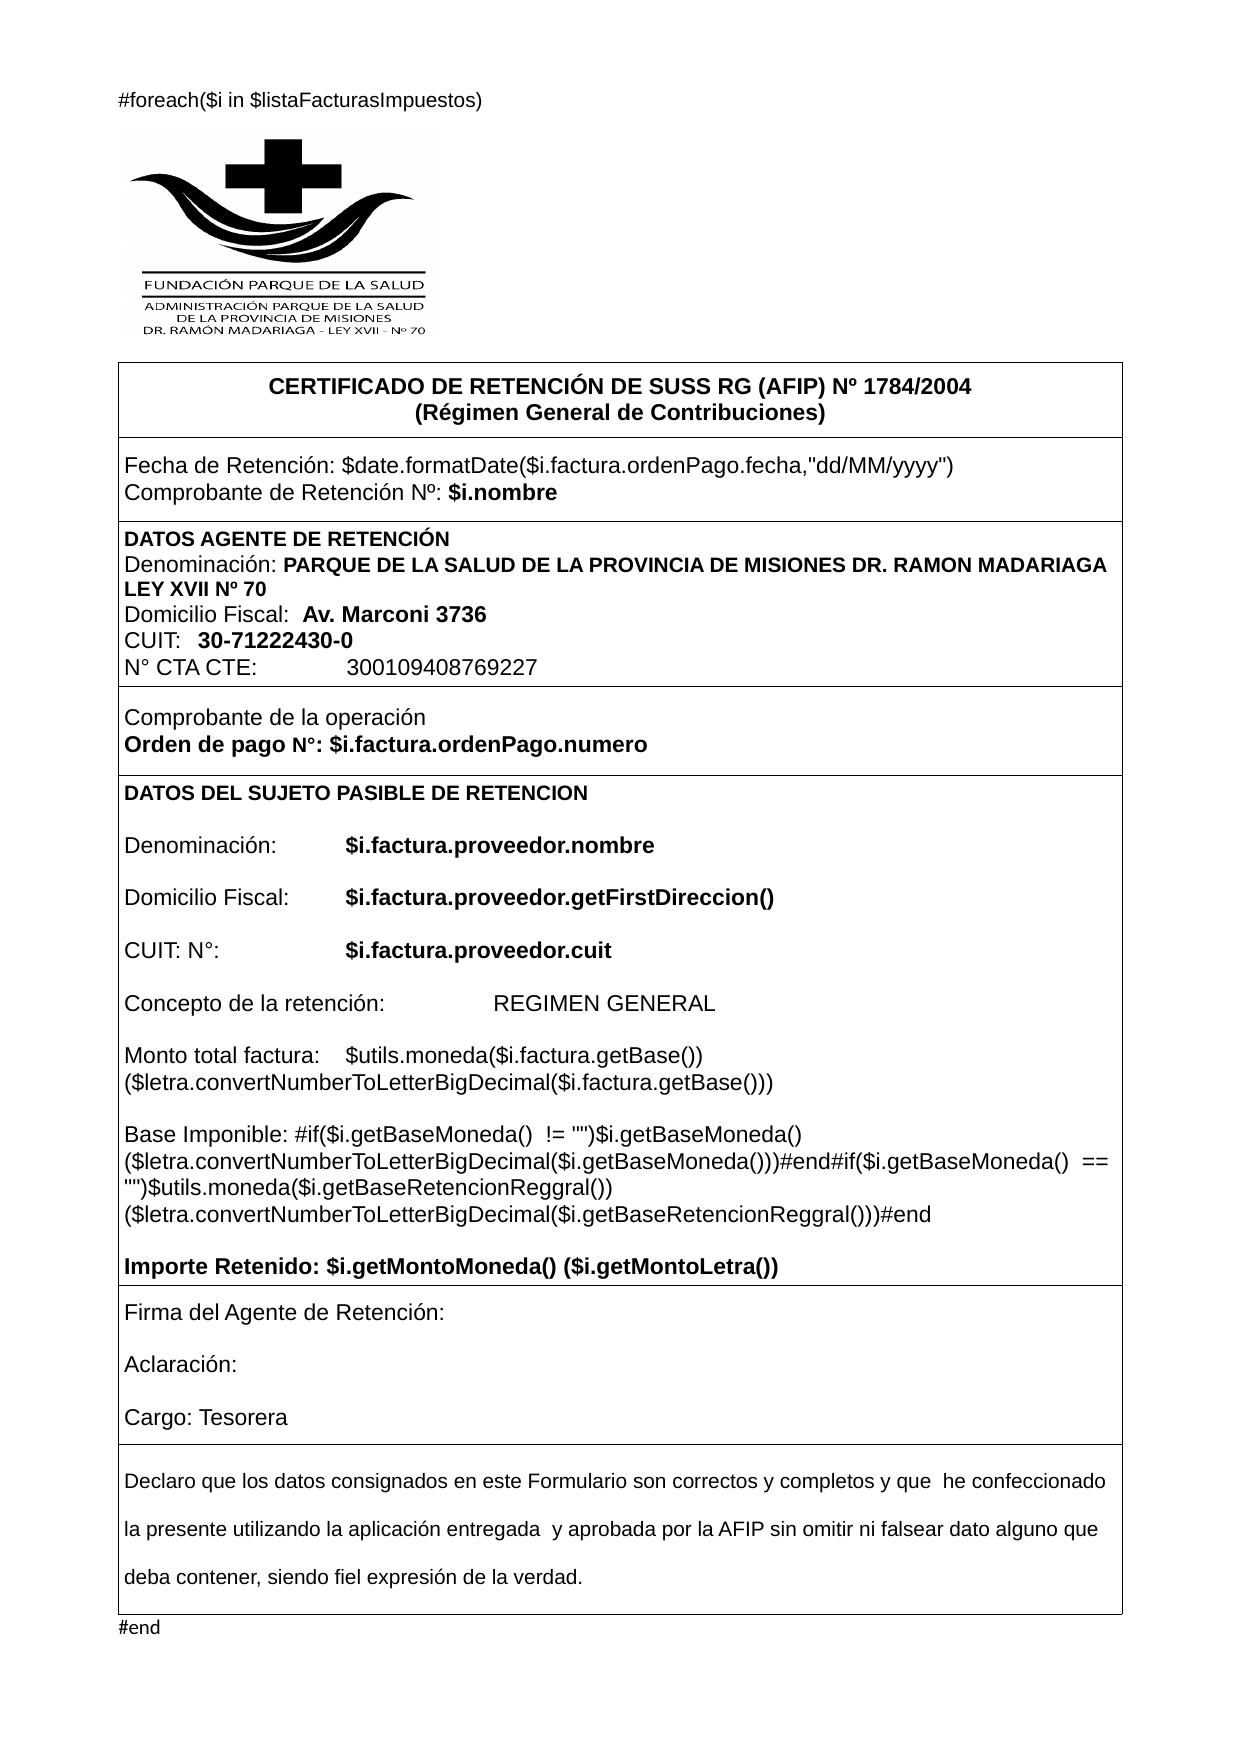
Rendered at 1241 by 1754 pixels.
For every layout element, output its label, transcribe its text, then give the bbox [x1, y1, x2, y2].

table_cell Comprobante de la operación Orden de pago N°: $i.factura.ordenPago.numero [119, 687, 1122, 775]
text #end [118, 1615, 1122, 1640]
table_cell Declaro que los datos consignados en este Formulario son correctos y completos y que he confeccionado la presente utilizando la aplicación entregada y aprobada por la AFIP sin omitir ni falsear dato alguno que deba contener, siendo fiel expresión de la verdad. [119, 1445, 1122, 1614]
table_cell DATOS AGENTE DE RETENCIÓN Denominación: PARQUE DE LA SALUD DE LA PROVINCIA DE MISIONES DR. RAMON MADARIAGA LEY XVII Nº 70 Domicilio Fiscal: Av. Marconi 3736 CUIT: 30-71222430-0 N° CTA CTE: 300109408769227 [119, 522, 1122, 686]
table_cell DATOS DEL SUJETO PASIBLE DE RETENCION Denominación: $i.factura.proveedor.nombre Domicilio Fiscal: $i.factura.proveedor.getFirstDireccion() CUIT: N°: $i.factura.proveedor.cuit Concepto de la retención: REGIMEN GENERAL Monto total factura: $utils.moneda($i.factura.getBase()) ($letra.convertNumberToLetterBigDecimal($i.factura.getBase())) Base Imponible: #if($i.getBaseMoneda() != "")$i.getBaseMoneda() ($letra.convertNumberToLetterBigDecimal($i.getBaseMoneda()))#end#if($i.getBaseMoneda() == "")$utils.moneda($i.getBaseRetencionReggral()) ($letra.convertNumberToLetterBigDecimal($i.getBaseRetencionReggral()))#end Importe Retenido: $i.getMontoMoneda() ($i.getMontoLetra()) [119, 776, 1122, 1285]
table_cell Firma del Agente de Retención: Aclaración: Cargo: Tesorera [119, 1286, 1122, 1444]
text #foreach($i in $listaFacturasImpuestos) [118, 87, 1122, 111]
table_header CERTIFICADO DE RETENCIÓN DE SUSS RG (AFIP) Nº 1784/2004 (Régimen General de Contribuciones) [119, 363, 1122, 437]
table_cell Fecha de Retención: $date.formatDate($i.factura.ordenPago.fecha,"dd/MM/yyyy") Comprobante de Retención Nº: $i.nombre [119, 438, 1122, 521]
